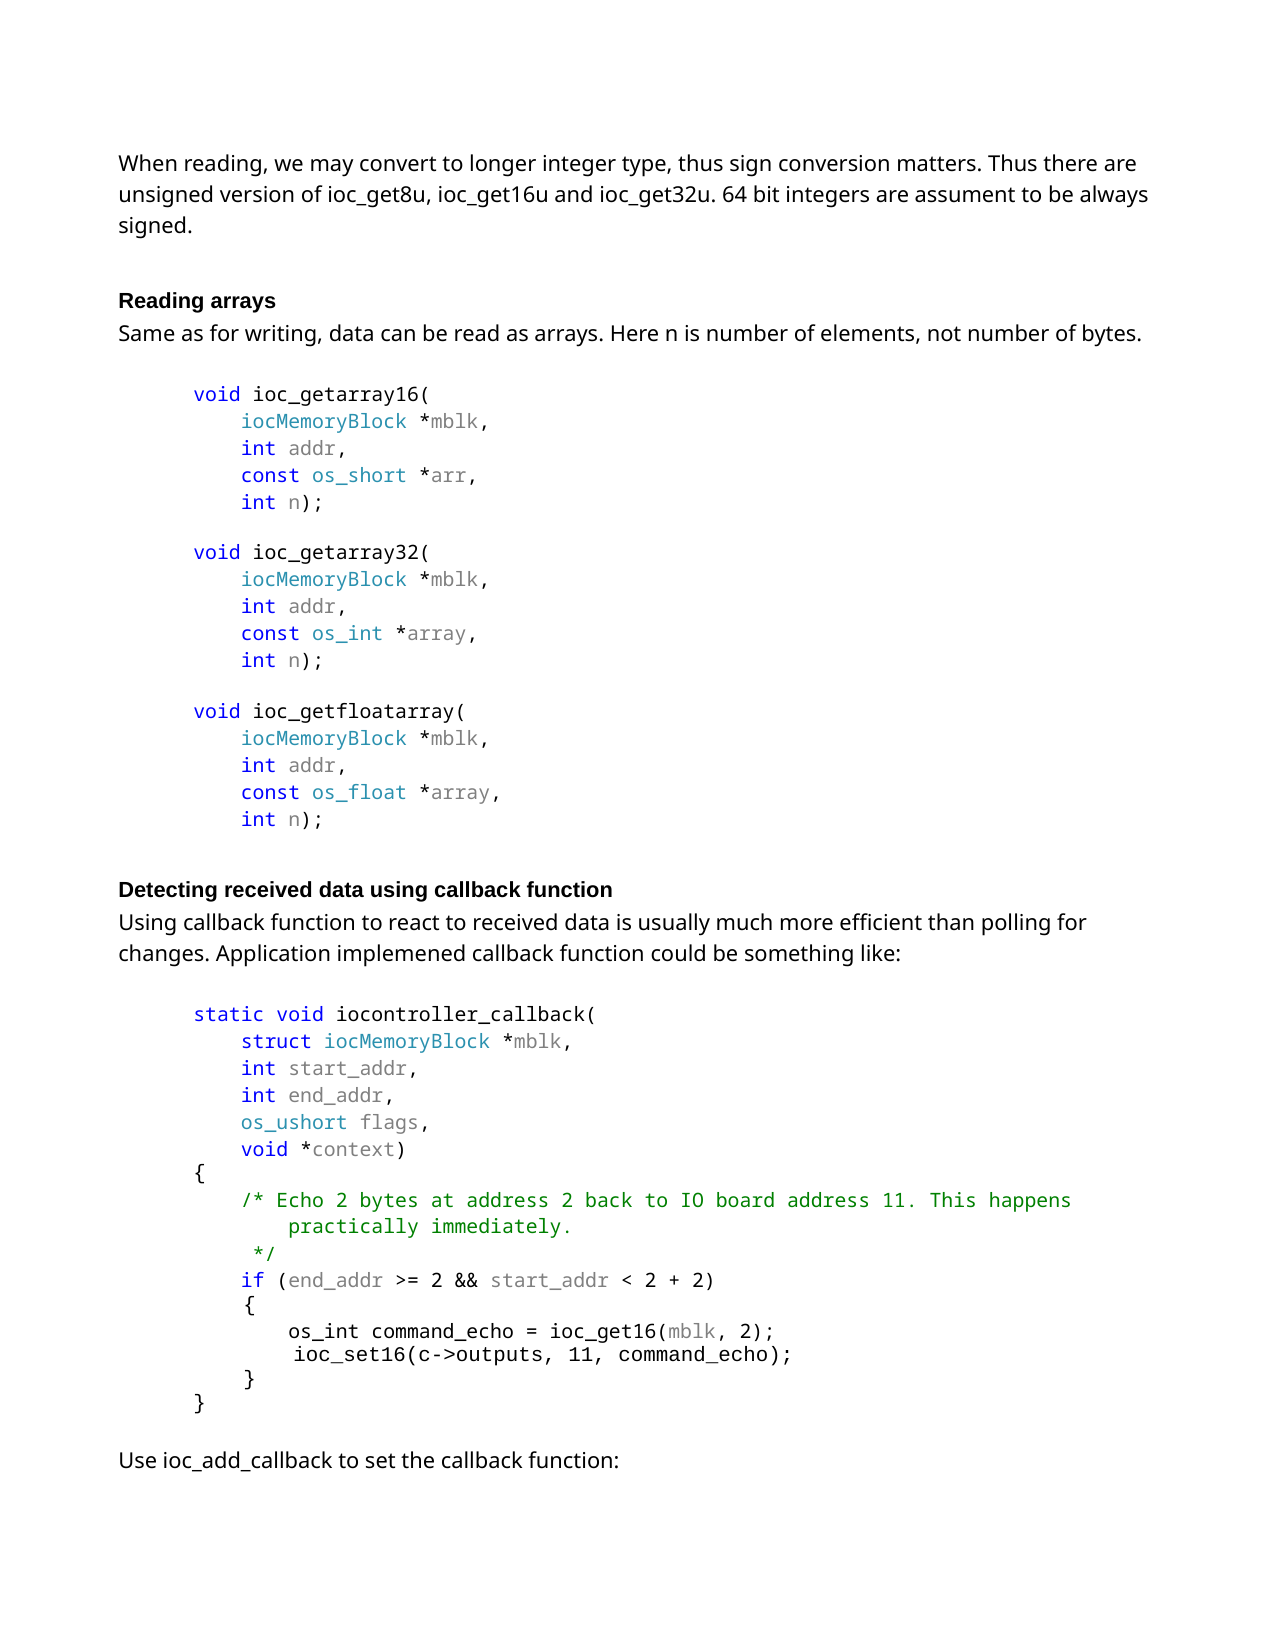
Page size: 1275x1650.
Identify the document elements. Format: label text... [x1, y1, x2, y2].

text iocMemoryBlock *mblk, [193, 724, 1157, 751]
text } [193, 1392, 1157, 1415]
text const os_int *array, [193, 619, 1157, 647]
text int n); [193, 647, 1157, 673]
text int addr, [193, 434, 1157, 461]
text Use ioc_add_callback to set the callback function: [118, 1445, 1157, 1475]
text */ [193, 1240, 1157, 1267]
text void ioc_getfloatarray( [193, 697, 1157, 724]
text int addr, [193, 593, 1157, 619]
text /* Echo 2 bytes at address 2 back to IO board address 11. This happens [193, 1186, 1157, 1213]
subtitle Reading arrays [118, 288, 1157, 313]
text ioc_set16(c->outputs, 11, command_echo); [193, 1344, 1157, 1368]
text Same as for writing, data can be read as arrays. Here n is number of elements, not number of bytes. [118, 318, 1157, 347]
text int end_addr, [193, 1081, 1157, 1108]
text int addr, [193, 751, 1157, 778]
text struct iocMemoryBlock *mblk, [193, 1027, 1157, 1054]
text int start_addr, [193, 1054, 1157, 1081]
text { [193, 1294, 1157, 1317]
text When reading, we may convert to longer integer type, thus sign conversion matters. Thus there are unsigned version of ioc_get8u, ioc_get16u and ioc_get32u. 64 bit integers are assument to be always signed. [118, 148, 1157, 240]
text void *context) [193, 1135, 1157, 1162]
text iocMemoryBlock *mblk, [193, 566, 1157, 593]
text os_ushort flags, [193, 1108, 1157, 1135]
text { [193, 1162, 1157, 1186]
text Using callback function to react to received data is usually much more efficient than polling for changes. Application implemened callback function could be something like: [118, 907, 1157, 968]
text const os_short *arr, [193, 461, 1157, 488]
text void ioc_getarray16( [193, 380, 1157, 407]
text const os_float *array, [193, 778, 1157, 805]
text } [193, 1368, 1157, 1392]
subtitle Detecting received data using callback function [118, 877, 1157, 902]
text static void iocontroller_callback( [193, 1000, 1157, 1027]
text if (end_addr >= 2 && start_addr < 2 + 2) [193, 1267, 1157, 1294]
text int n); [193, 805, 1157, 832]
text practically immediately. [193, 1213, 1157, 1240]
text iocMemoryBlock *mblk, [193, 407, 1157, 434]
text os_int command_echo = ioc_get16(mblk, 2); [193, 1317, 1157, 1344]
text int n); [193, 488, 1157, 515]
text void ioc_getarray32( [193, 539, 1157, 566]
